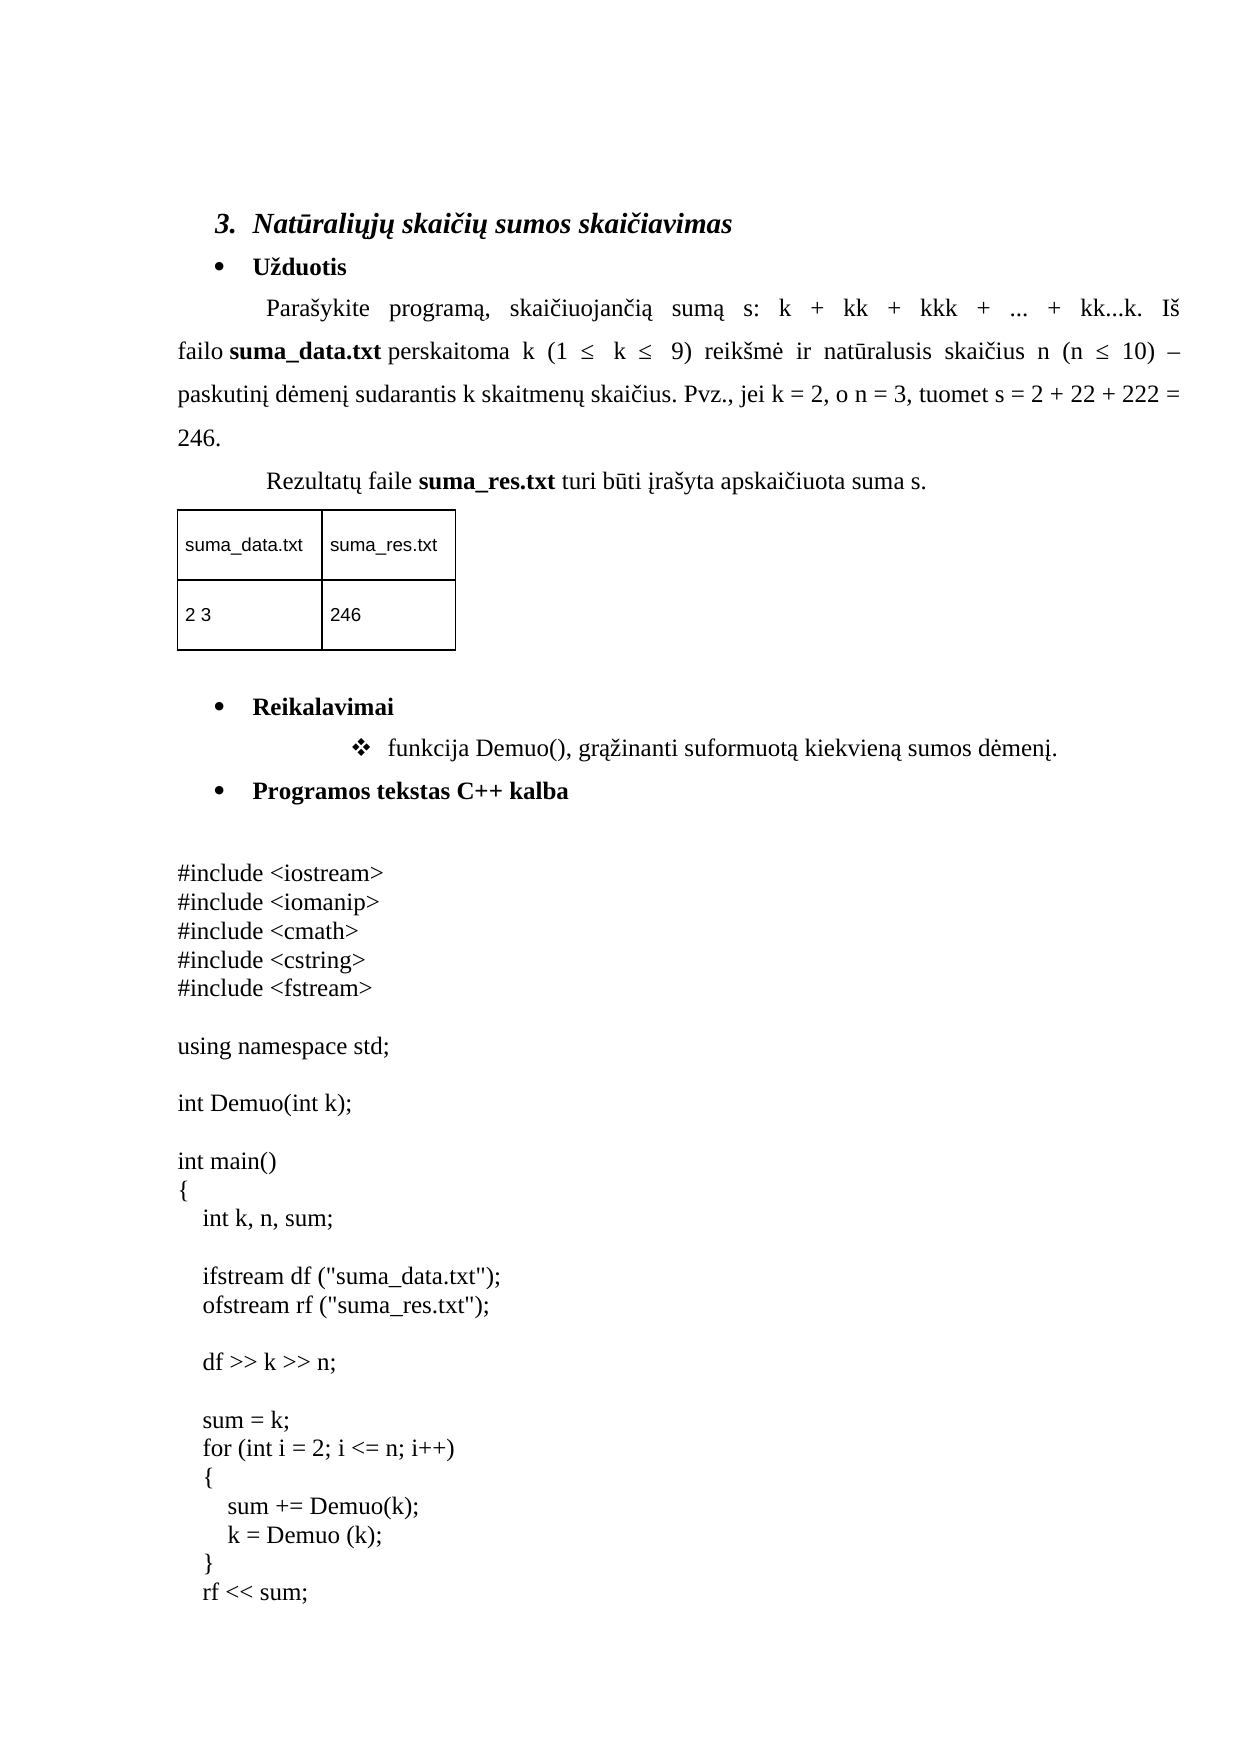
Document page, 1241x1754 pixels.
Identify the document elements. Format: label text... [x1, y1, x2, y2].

text int k, n, sum; [177, 1203, 1181, 1232]
text Rezultatų faile suma_res.txt turi būti įrašyta apskaičiuota suma s. [177, 466, 1181, 494]
table_cell 2 3 [178, 581, 321, 649]
text sum += Demuo(k); [177, 1491, 1181, 1520]
text { [177, 1175, 1181, 1203]
text ifstream df ("suma_data.txt"); [177, 1261, 1181, 1290]
text #include <iostream> [177, 858, 1181, 887]
text k = Demuo (k); [177, 1520, 1181, 1548]
text #include <fstream> [177, 973, 1181, 1002]
list Reikalavimai [215, 692, 1181, 720]
list Užduotis [215, 252, 1181, 281]
list Natūraliųjų skaičių sumos skaičiavimas [215, 206, 1181, 239]
text #include <cmath> [177, 916, 1181, 945]
text rf << sum; [177, 1577, 1181, 1606]
text } [177, 1548, 1181, 1577]
text ofstream rf ("suma_res.txt"); [177, 1290, 1181, 1318]
table_cell 246 [323, 581, 455, 649]
text df >> k >> n; [177, 1347, 1181, 1376]
text { [177, 1462, 1181, 1491]
table_header suma_res.txt [323, 511, 455, 579]
text int main() [177, 1146, 1181, 1175]
list Programos tekstas C++ kalba [215, 776, 1181, 805]
text #include <iomanip> [177, 887, 1181, 916]
text for (int i = 2; i <= n; i++) [177, 1433, 1181, 1462]
text int Demuo(int k); [177, 1088, 1181, 1117]
text sum = k; [177, 1405, 1181, 1433]
table_header suma_data.txt [178, 511, 321, 579]
text #include <cstring> [177, 945, 1181, 973]
text Parašykite programą, skaičiuojančią sumą s: k + kk + kkk + ... + kk...k. Iš failo suma_data.txt perskaitoma k (1 ≤ k ≤ 9) reikšmė ir natūralusis skaičius n (n ≤ 10) – paskutinį dėmenį sudarantis k skaitmenų skaičius. Pvz., jei k = 2, o n = 3, tuomet s = 2 + 22 + 222 = 246. [177, 293, 1181, 451]
text using namespace std; [177, 1031, 1181, 1060]
list funkcija Demuo(), grąžinanti suformuotą kiekvieną sumos dėmenį. [350, 733, 1181, 762]
